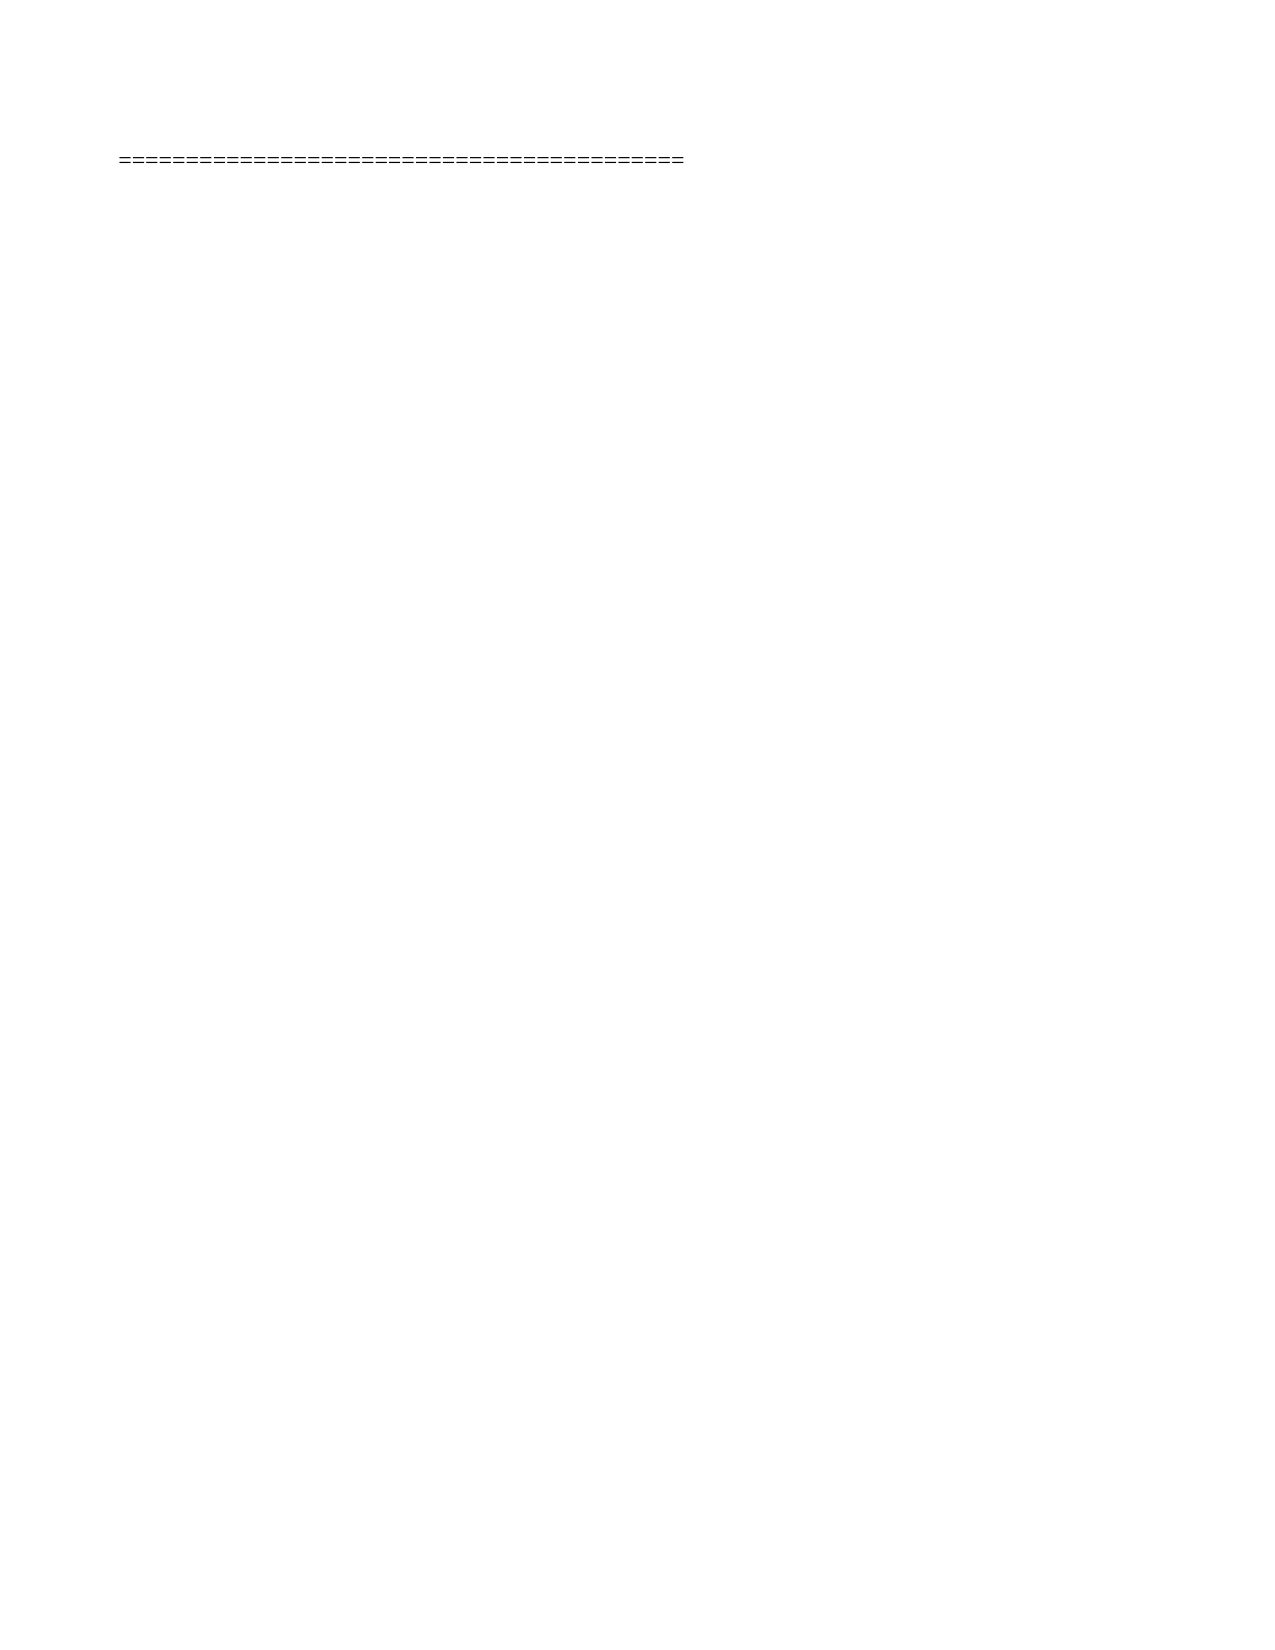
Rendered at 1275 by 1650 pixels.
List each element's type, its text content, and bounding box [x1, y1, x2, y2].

text ========================================== [118, 146, 1157, 173]
